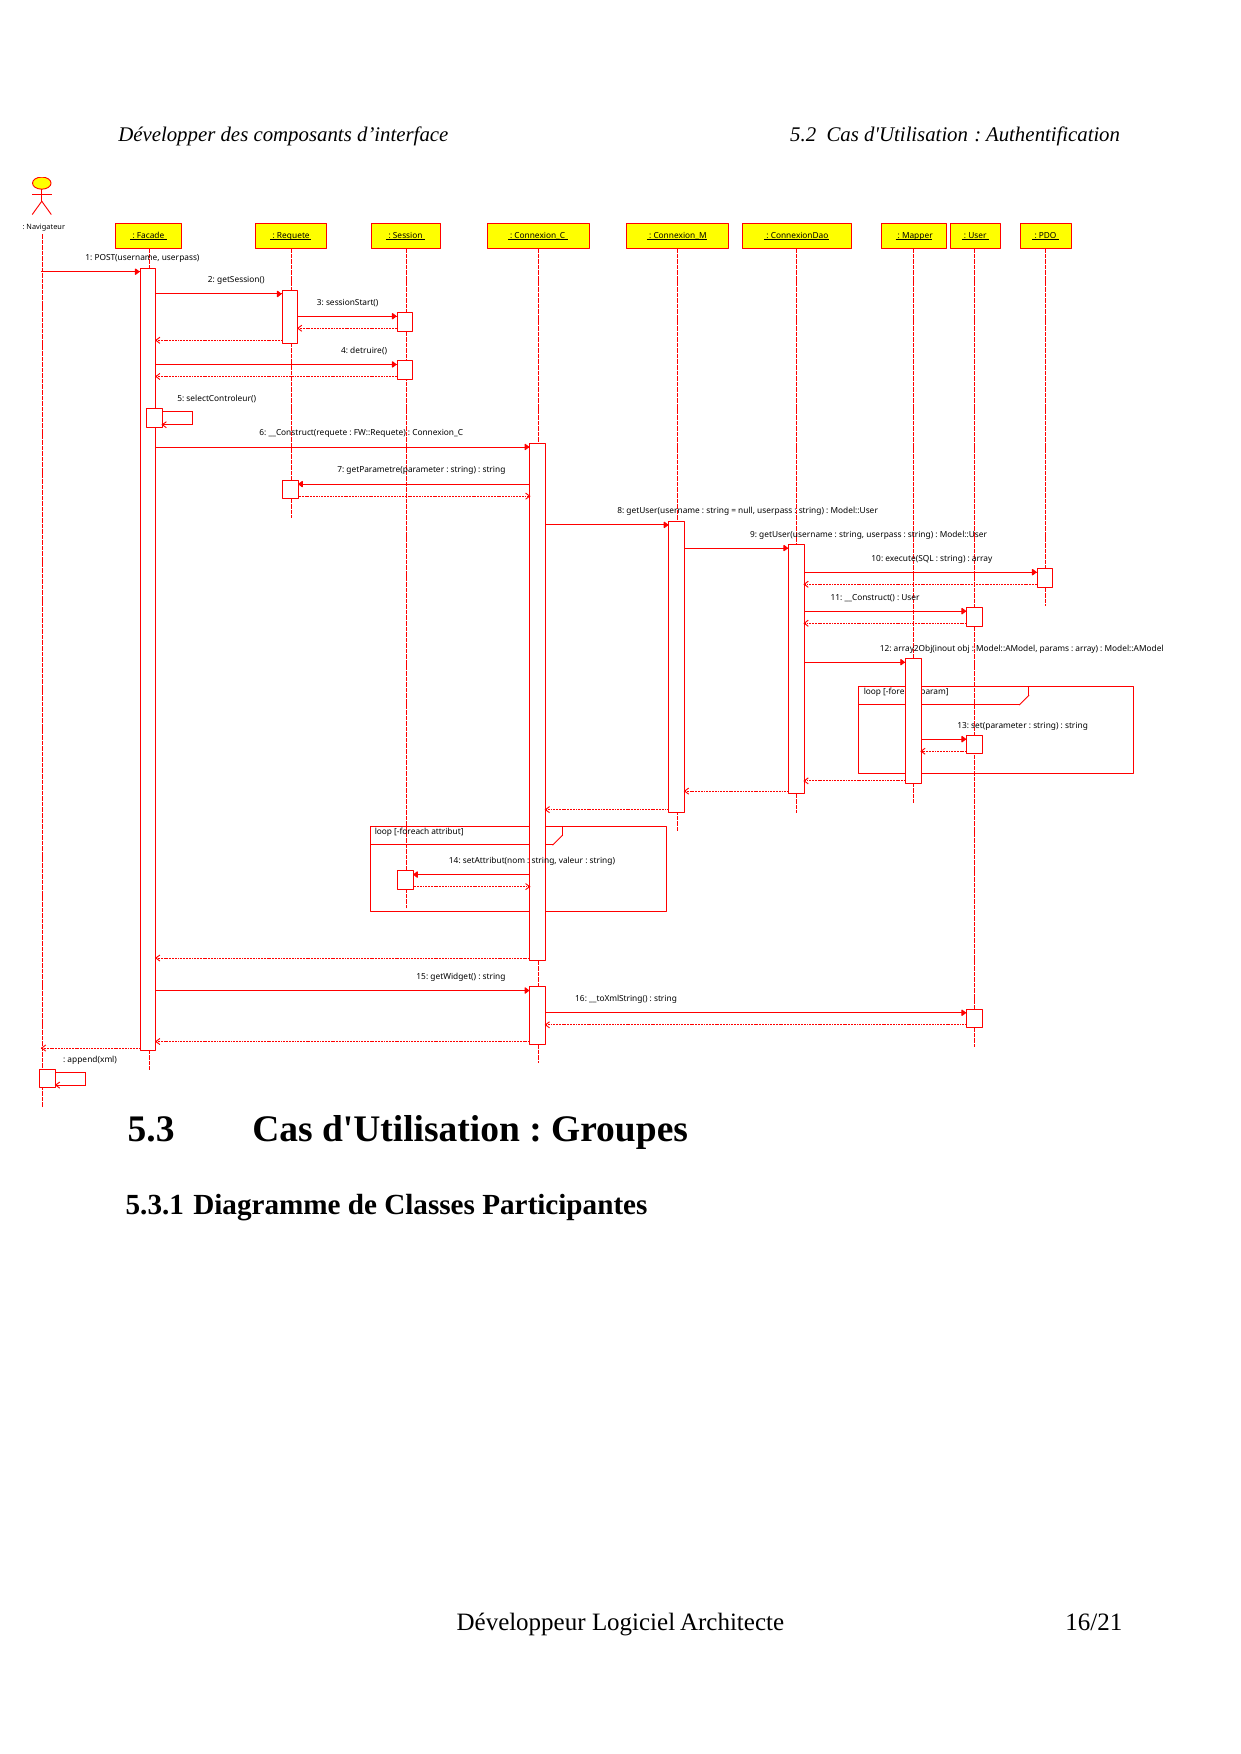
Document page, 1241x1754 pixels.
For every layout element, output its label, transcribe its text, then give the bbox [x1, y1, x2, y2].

subtitle Cas d'Utilisation : Groupes [118, 972, 1122, 1149]
subtitle Diagramme de Classes Participantes [118, 1187, 1122, 1221]
